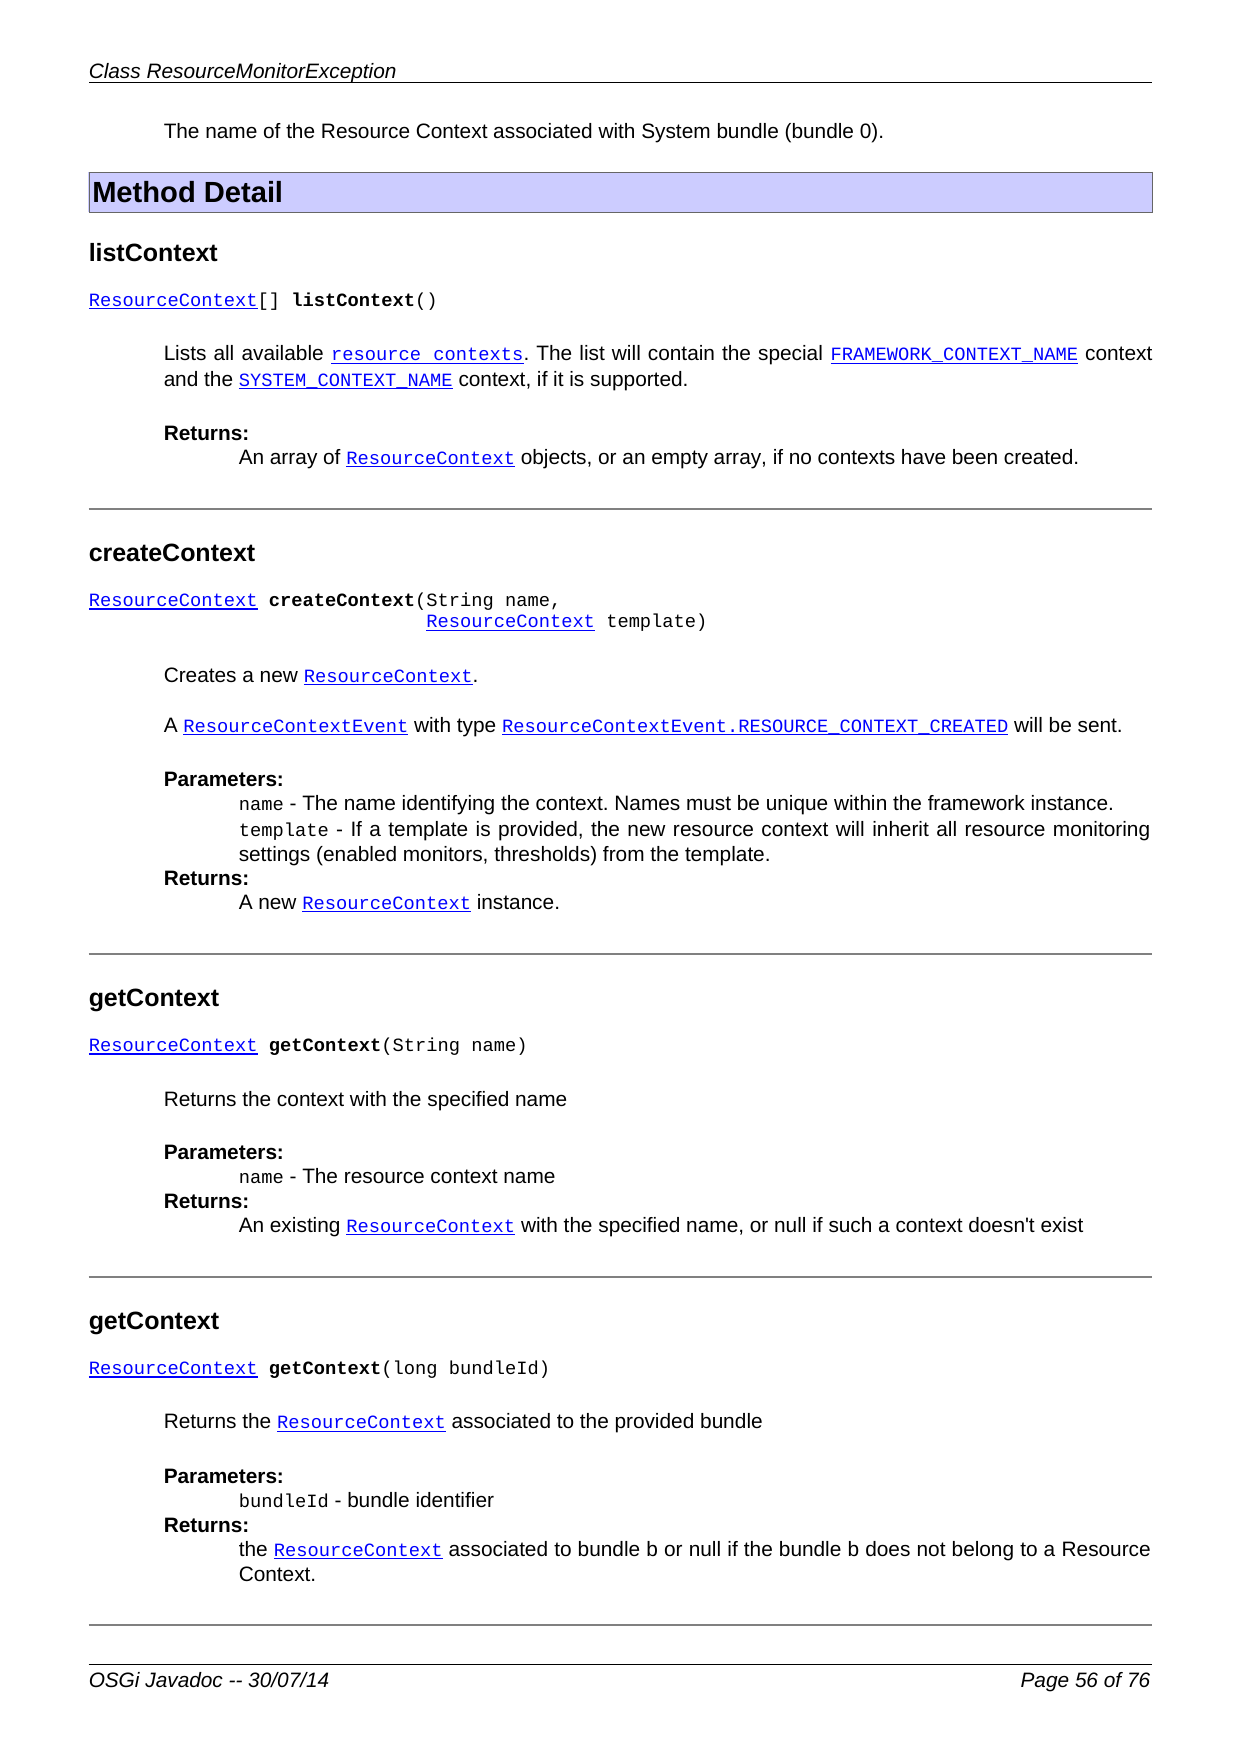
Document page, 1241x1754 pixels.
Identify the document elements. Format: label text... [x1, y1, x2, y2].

text Creates a new ResourceContext. [163, 663, 1152, 688]
text Parameters: [163, 767, 1152, 791]
text ResourceContext getContext(long bundleId) [88, 1359, 1152, 1380]
text The name of the Resource Context associated with System bundle (bundle 0). [163, 118, 1152, 142]
text Returns the ResourceContext associated to the provided bundle [163, 1409, 1152, 1434]
subtitle getContext [88, 1306, 1152, 1335]
subtitle listContext [88, 238, 1152, 267]
text Returns: [163, 421, 1152, 445]
text A ResourceContextEvent with type ResourceContextEvent.RESOURCE_CONTEXT_CREATED will be sent. [163, 713, 1152, 738]
text Lists all available resource contexts. The list will contain the special FRAMEWORK_CONTEXT_NAME context and the SYSTEM_CONTEXT_NAME context, if it is supported. [163, 341, 1152, 392]
subtitle getContext [88, 983, 1152, 1012]
text Returns: [163, 1513, 1152, 1537]
text Returns: [163, 866, 1152, 889]
text Returns: [163, 1189, 1152, 1213]
text template - If a template is provided, the new resource context will inherit all resource monitoring settings (enabled monitors, thresholds) from the template. [238, 816, 1152, 866]
text Parameters: [163, 1464, 1152, 1488]
text name - The resource context name [238, 1163, 1152, 1189]
text Returns the context with the specified name [163, 1086, 1152, 1110]
text the ResourceContext associated to bundle b or null if the bundle b does not belong to a Resource Context. [238, 1537, 1152, 1586]
text Parameters: [163, 1139, 1152, 1163]
text An array of ResourceContext objects, or an empty array, if no contexts have been created. [238, 445, 1152, 470]
text ResourceContext[] listContext() [88, 291, 1152, 312]
text bundleId - bundle identifier [238, 1488, 1152, 1513]
text ResourceContext getContext(String name) [88, 1036, 1152, 1057]
subtitle Method Detail [90, 173, 1152, 212]
text An existing ResourceContext with the specified name, or null if such a context doesn't exist [238, 1213, 1152, 1238]
text A new ResourceContext instance. [238, 889, 1152, 915]
subtitle createContext [88, 538, 1152, 567]
text ResourceContext createContext(String name, ResourceContext template) [88, 591, 1152, 633]
text name - The name identifying the context. Names must be unique within the framework instance. [238, 791, 1152, 816]
